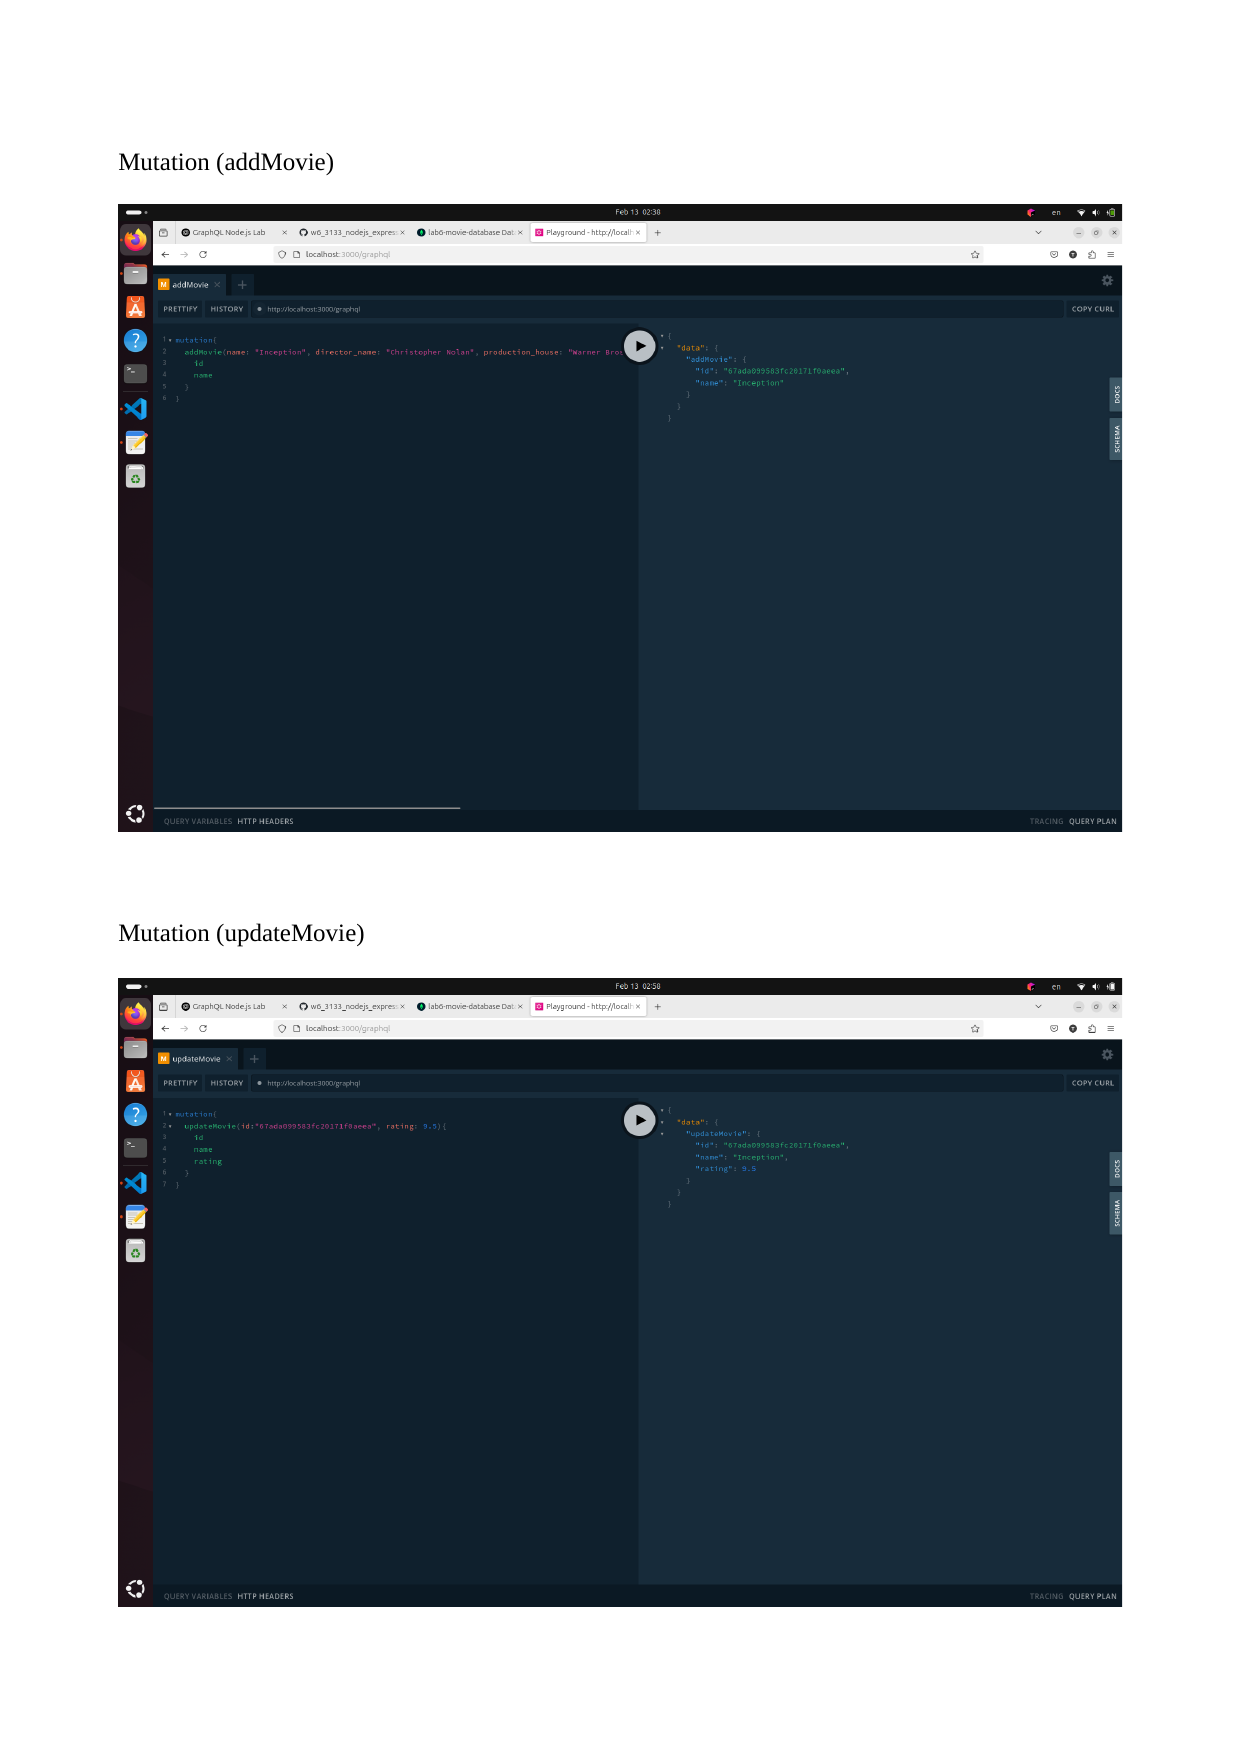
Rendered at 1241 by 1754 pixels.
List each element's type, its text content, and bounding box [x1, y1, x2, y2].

picture [118, 978, 1123, 1607]
picture [118, 204, 1123, 832]
text Mutation (addMovie) [118, 147, 1122, 176]
text Mutation (updateMovie) [118, 918, 1122, 947]
